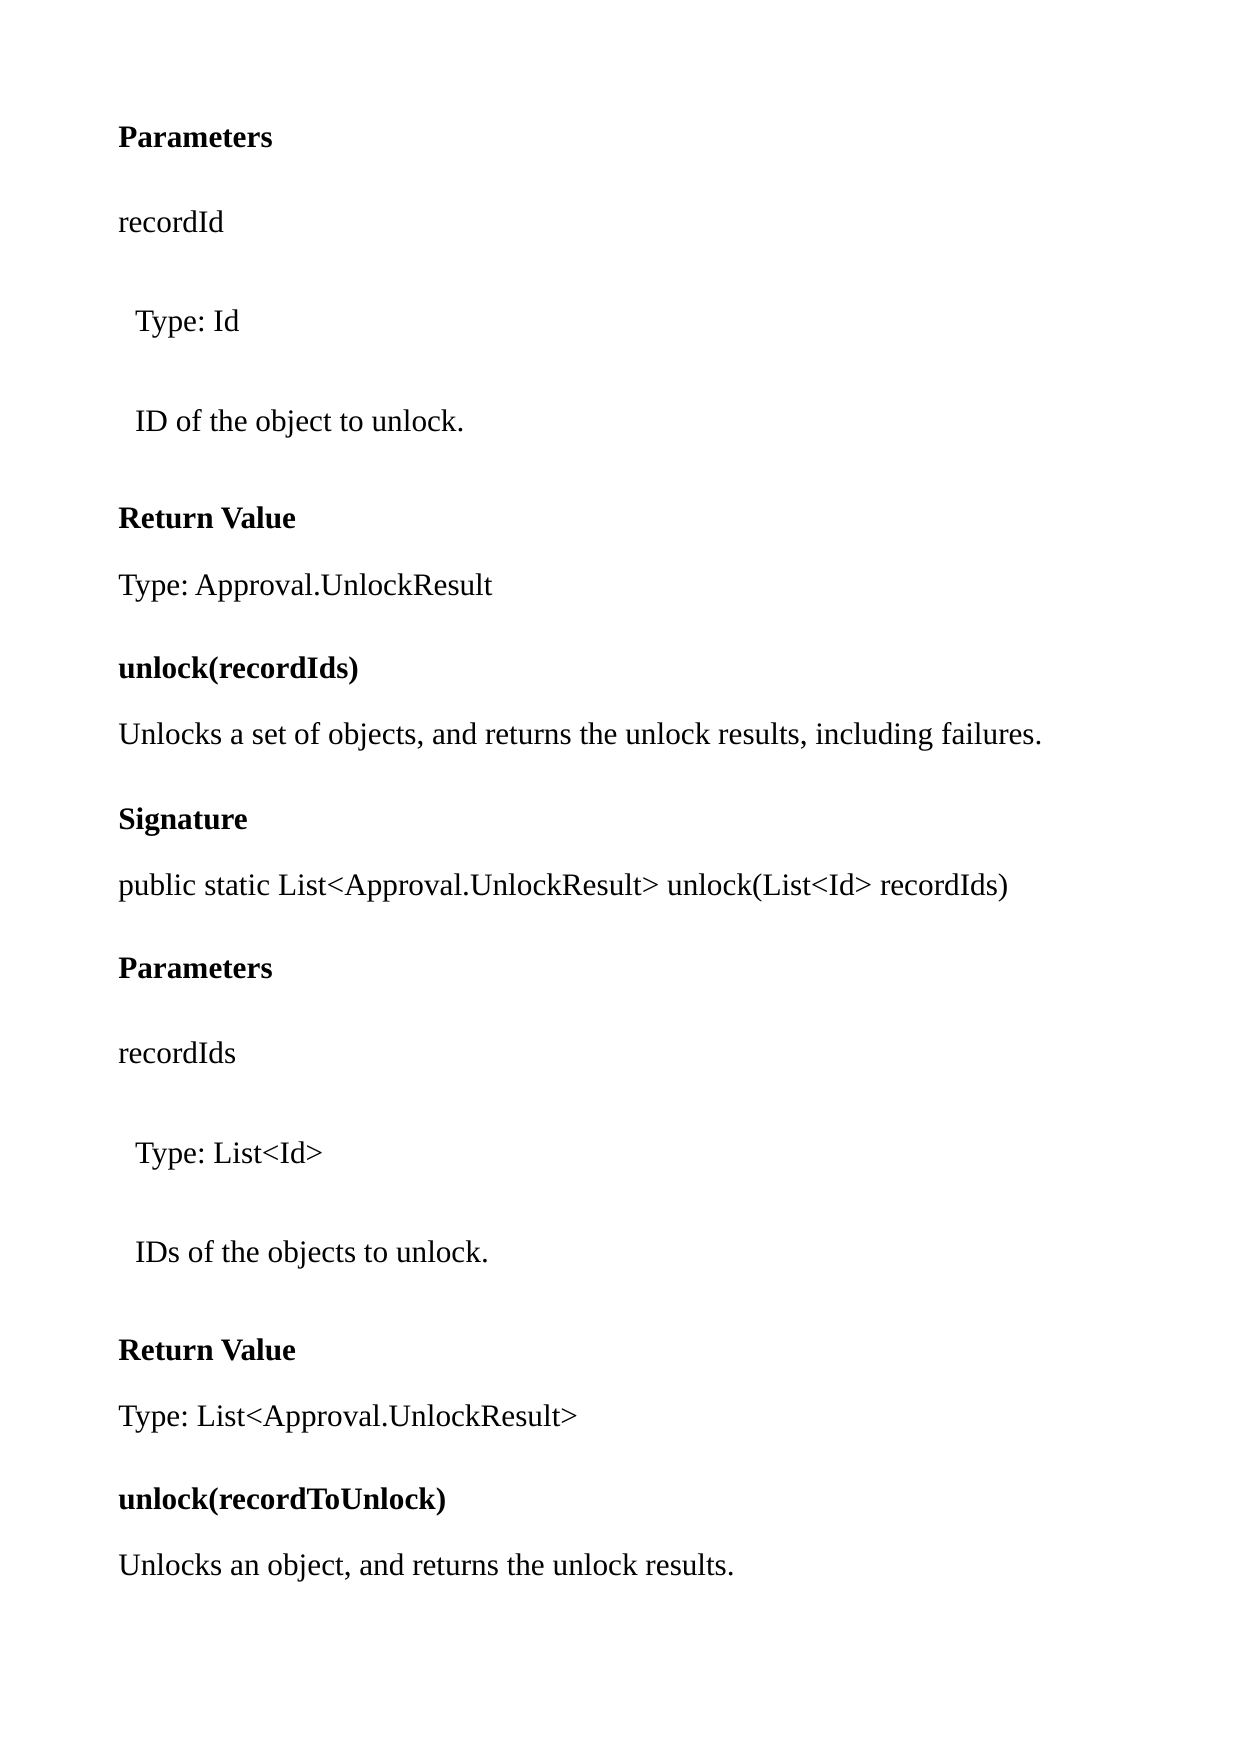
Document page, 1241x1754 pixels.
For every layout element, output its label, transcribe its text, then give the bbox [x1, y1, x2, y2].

text IDs of the objects to unlock. [135, 1233, 1122, 1269]
text Type: List<Approval.UnlockResult> [118, 1397, 1122, 1433]
subtitle unlock(recordToUnlock) [118, 1480, 1122, 1516]
text Unlocks an object, and returns the unlock results. [118, 1546, 1122, 1582]
subtitle Parameters [118, 118, 1122, 154]
text Type: List<Id> [135, 1134, 1122, 1170]
text Unlocks a set of objects, and returns the unlock results, including failures. [118, 715, 1122, 751]
text Type: Approval.UnlockResult [118, 566, 1122, 602]
text public static List<Approval.UnlockResult> unlock(List<Id> recordIds) [118, 866, 1122, 902]
subtitle Return Value [118, 500, 1122, 536]
subtitle Parameters [118, 949, 1122, 985]
subtitle Return Value [118, 1331, 1122, 1367]
text recordId [118, 203, 1122, 239]
subtitle unlock(recordIds) [118, 649, 1122, 685]
text ID of the object to unlock. [135, 402, 1122, 438]
subtitle Signature [118, 800, 1122, 836]
text Type: Id [135, 303, 1122, 339]
text recordIds [118, 1034, 1122, 1070]
